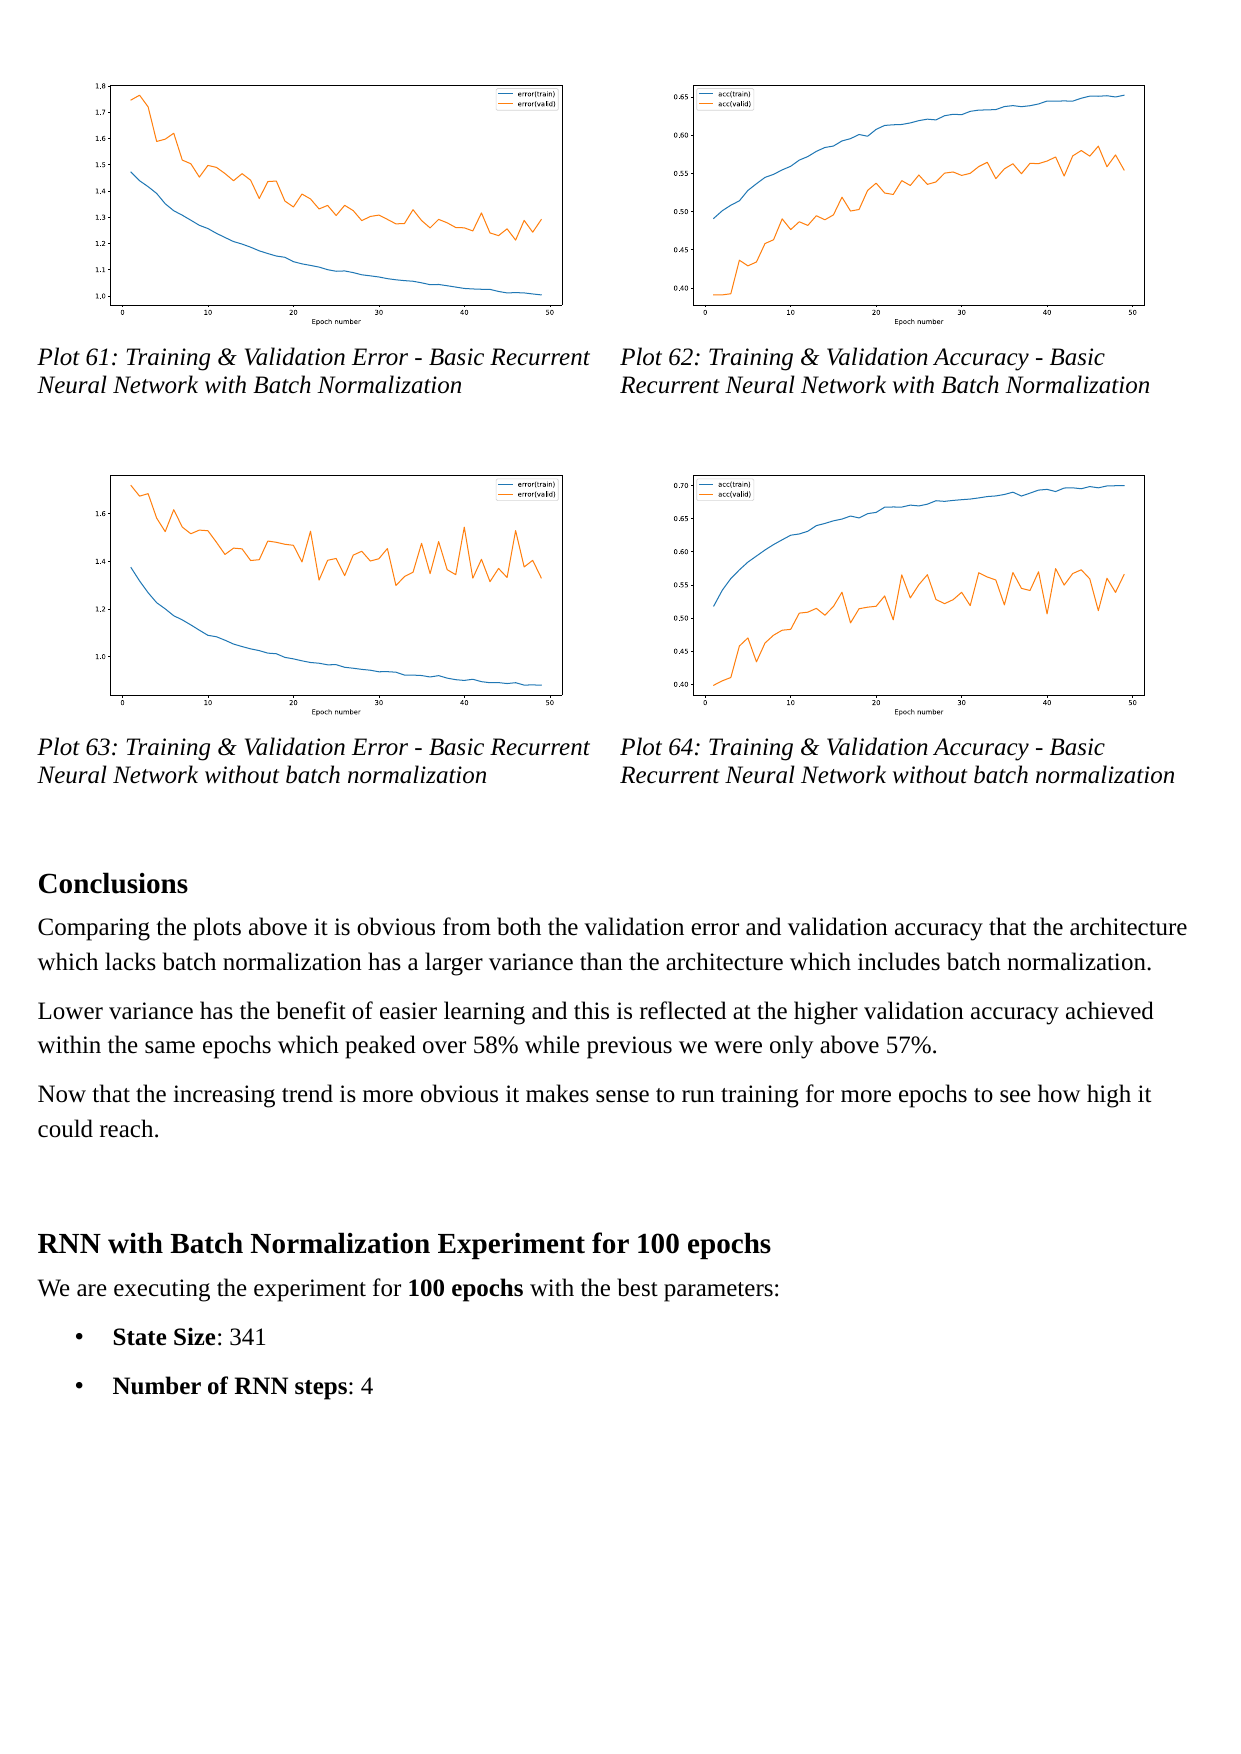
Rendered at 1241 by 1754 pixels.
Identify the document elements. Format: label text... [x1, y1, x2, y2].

list State Size: 341 [75, 1322, 1203, 1350]
table_cell [626, 768, 632, 775]
table_cell [620, 428, 1203, 441]
list Number of RNN steps: 4 [75, 1371, 1203, 1399]
table_header [38, 38, 620, 50]
table_header [620, 341, 1203, 428]
text We are executing the experiment for 100 epochs with the best parameters: [37, 1273, 1203, 1301]
subtitle RNN with Batch Normalization Experiment for 100 epochs [37, 1227, 1203, 1260]
table_header [626, 350, 632, 357]
table_header [38, 341, 620, 428]
text Comparing the plots above it is obvious from both the validation error and validation accuracy that the architecture which lacks batch normalization has a larger variance than the architecture which includes batch normalization. [37, 912, 1203, 976]
table_header [43, 350, 49, 357]
table_header [626, 378, 632, 385]
subtitle Conclusions [37, 833, 1203, 900]
table_cell [626, 740, 632, 747]
text Lower variance has the benefit of easier learning and this is reflected at the higher validation accuracy achieved within the same epochs which peaked over 58% while previous we were only above 57%. [37, 996, 1203, 1059]
table_header [620, 38, 1203, 50]
table_cell [43, 740, 49, 747]
text Now that the increasing trend is more obvious it makes sense to run training for more epochs to see how high it could reach. [37, 1079, 1203, 1143]
table_cell [38, 428, 620, 441]
table_cell [620, 732, 1203, 818]
table_cell [38, 732, 620, 818]
